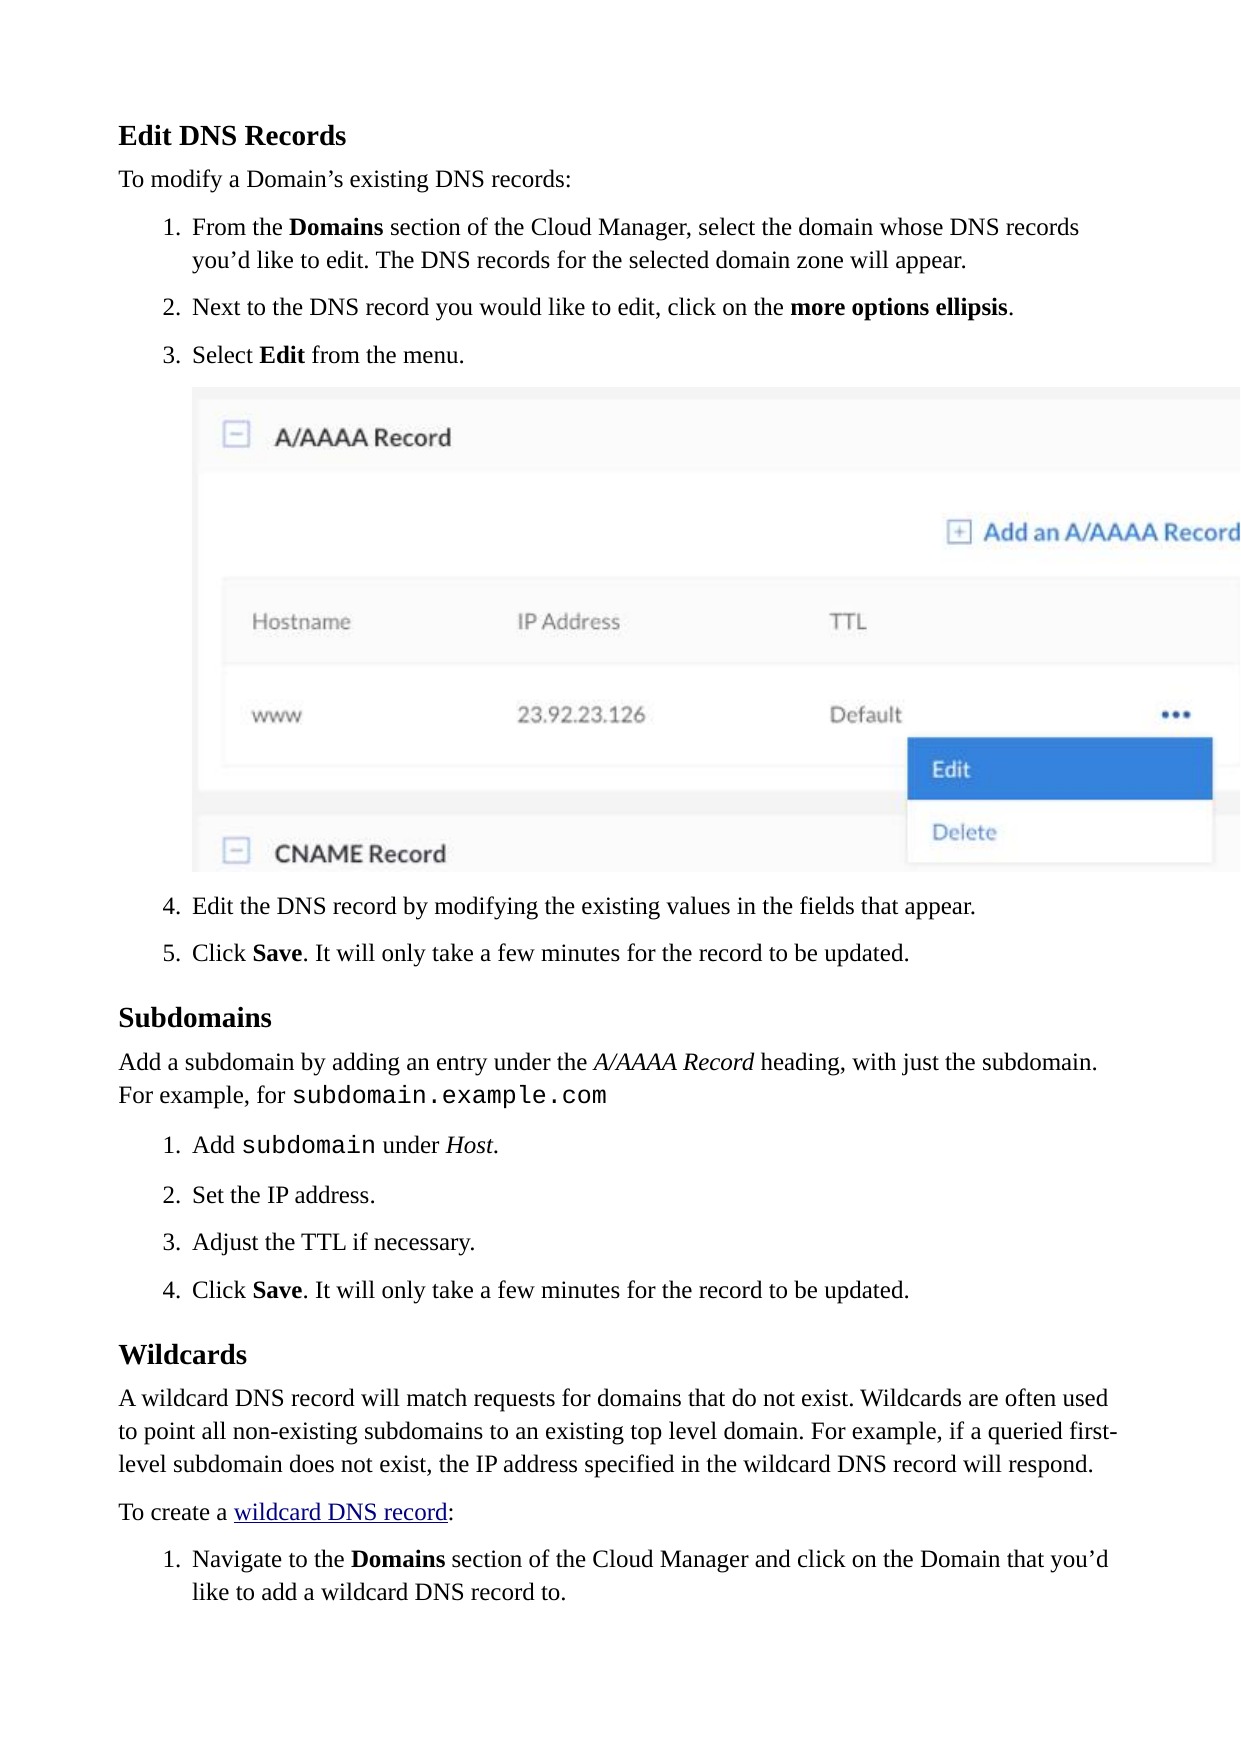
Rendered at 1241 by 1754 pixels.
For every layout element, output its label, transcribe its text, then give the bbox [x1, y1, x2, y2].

list Adjust the TTL if necessary. [162, 1227, 1122, 1256]
list Navigate to the Domains section of the Cloud Manager and click on the Domain that you’d like to add a wildcard DNS record to. [162, 1544, 1122, 1606]
list From the Domains section of the Cloud Manager, select the domain whose DNS records you’d like to edit. The DNS records for the selected domain zone will appear. [162, 212, 1122, 273]
text To modify a Domain’s existing DNS records: [118, 164, 1122, 193]
list Set the IP address. [162, 1180, 1122, 1208]
list Click Save. It will only take a few minutes for the record to be updated. [162, 938, 1122, 967]
picture [191, 387, 1241, 872]
text Add a subdomain by adding an entry under the A/AAAA Record heading, with just the subdomain. For example, for subdomain.example.com [118, 1047, 1122, 1111]
list Add subdomain under Host. [162, 1130, 1122, 1161]
list Click Save. It will only take a few minutes for the record to be updated. [162, 1275, 1122, 1304]
subtitle Edit DNS Records [118, 118, 1122, 152]
list Edit the DNS record by modifying the existing values in the fields that appear. [162, 891, 1122, 919]
list Select Edit from the menu. [162, 340, 1122, 369]
subtitle Wildcards [118, 1337, 1122, 1371]
text A wildcard DNS record will match requests for domains that do not exist. Wildcards are often used to point all non-existing subdomains to an existing top level domain. For example, if a queried first-level subdomain does not exist, the IP address specified in the wildcard DNS record will respond. [118, 1383, 1122, 1478]
list Next to the DNS record you would like to edit, click on the more options ellipsis. [162, 292, 1122, 321]
text To create a wildcard DNS record: [118, 1497, 1122, 1526]
subtitle Subdomains [118, 1001, 1122, 1034]
